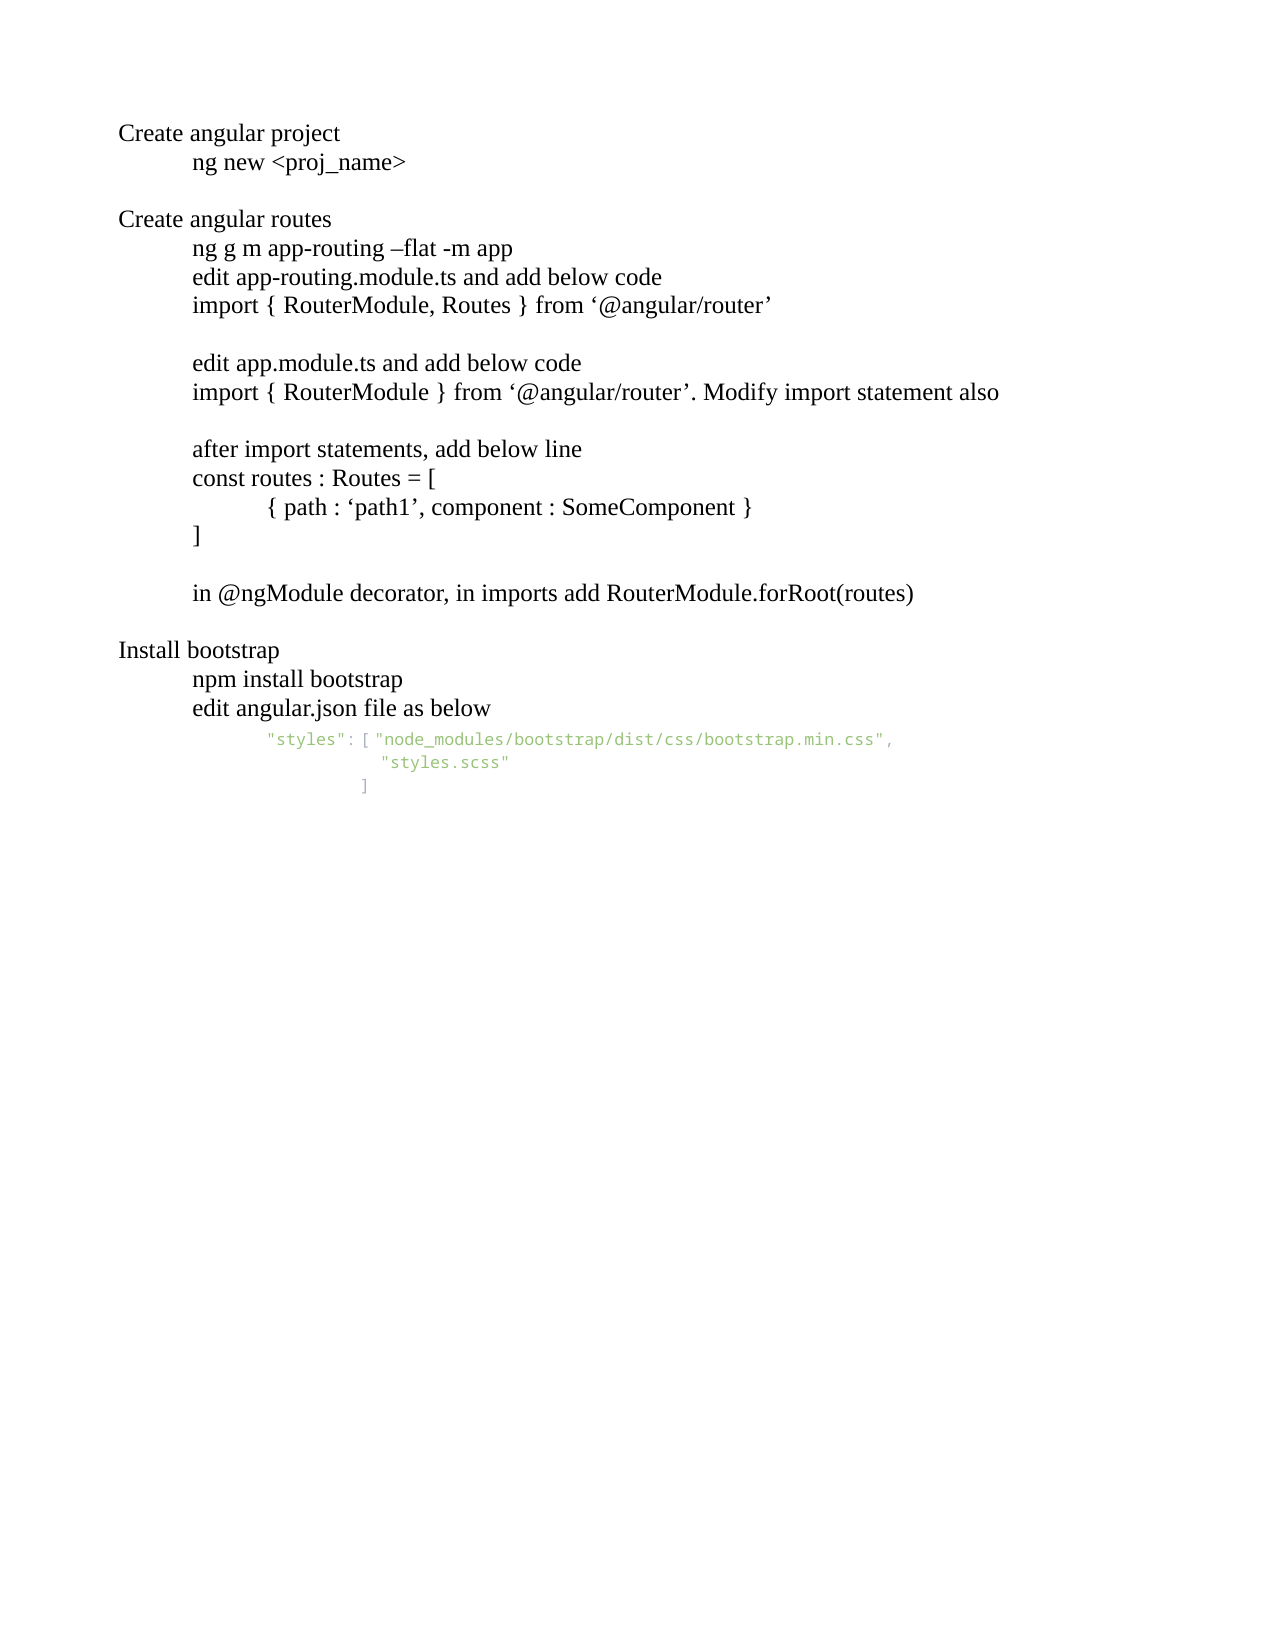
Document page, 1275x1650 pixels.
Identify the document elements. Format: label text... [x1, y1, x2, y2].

text edit angular.json file as below [118, 693, 1157, 722]
text "styles": [ "node_modules/bootstrap/dist/css/bootstrap.min.css", [118, 722, 1157, 751]
text ] [118, 521, 1157, 549]
text import { RouterModule, Routes } from ‘@angular/router’ [118, 291, 1157, 319]
text Create angular project [118, 118, 1157, 147]
text Create angular routes [118, 204, 1157, 233]
text "styles.scss" [118, 751, 1157, 773]
text ] [118, 773, 1157, 796]
text { path : ‘path1’, component : SomeComponent } [118, 492, 1157, 521]
text import { RouterModule } from ‘@angular/router’. Modify import statement also [118, 377, 1157, 406]
text ng new <proj_name> [118, 147, 1157, 176]
text ng g m app-routing –flat -m app [118, 233, 1157, 262]
text after import statements, add below line [118, 434, 1157, 463]
text Install bootstrap [118, 636, 1157, 664]
text in @ngModule decorator, in imports add RouterModule.forRoot(routes) [118, 578, 1157, 607]
text const routes : Routes = [ [118, 463, 1157, 492]
text npm install bootstrap [118, 664, 1157, 693]
text edit app.module.ts and add below code [118, 348, 1157, 377]
text edit app-routing.module.ts and add below code [118, 262, 1157, 291]
